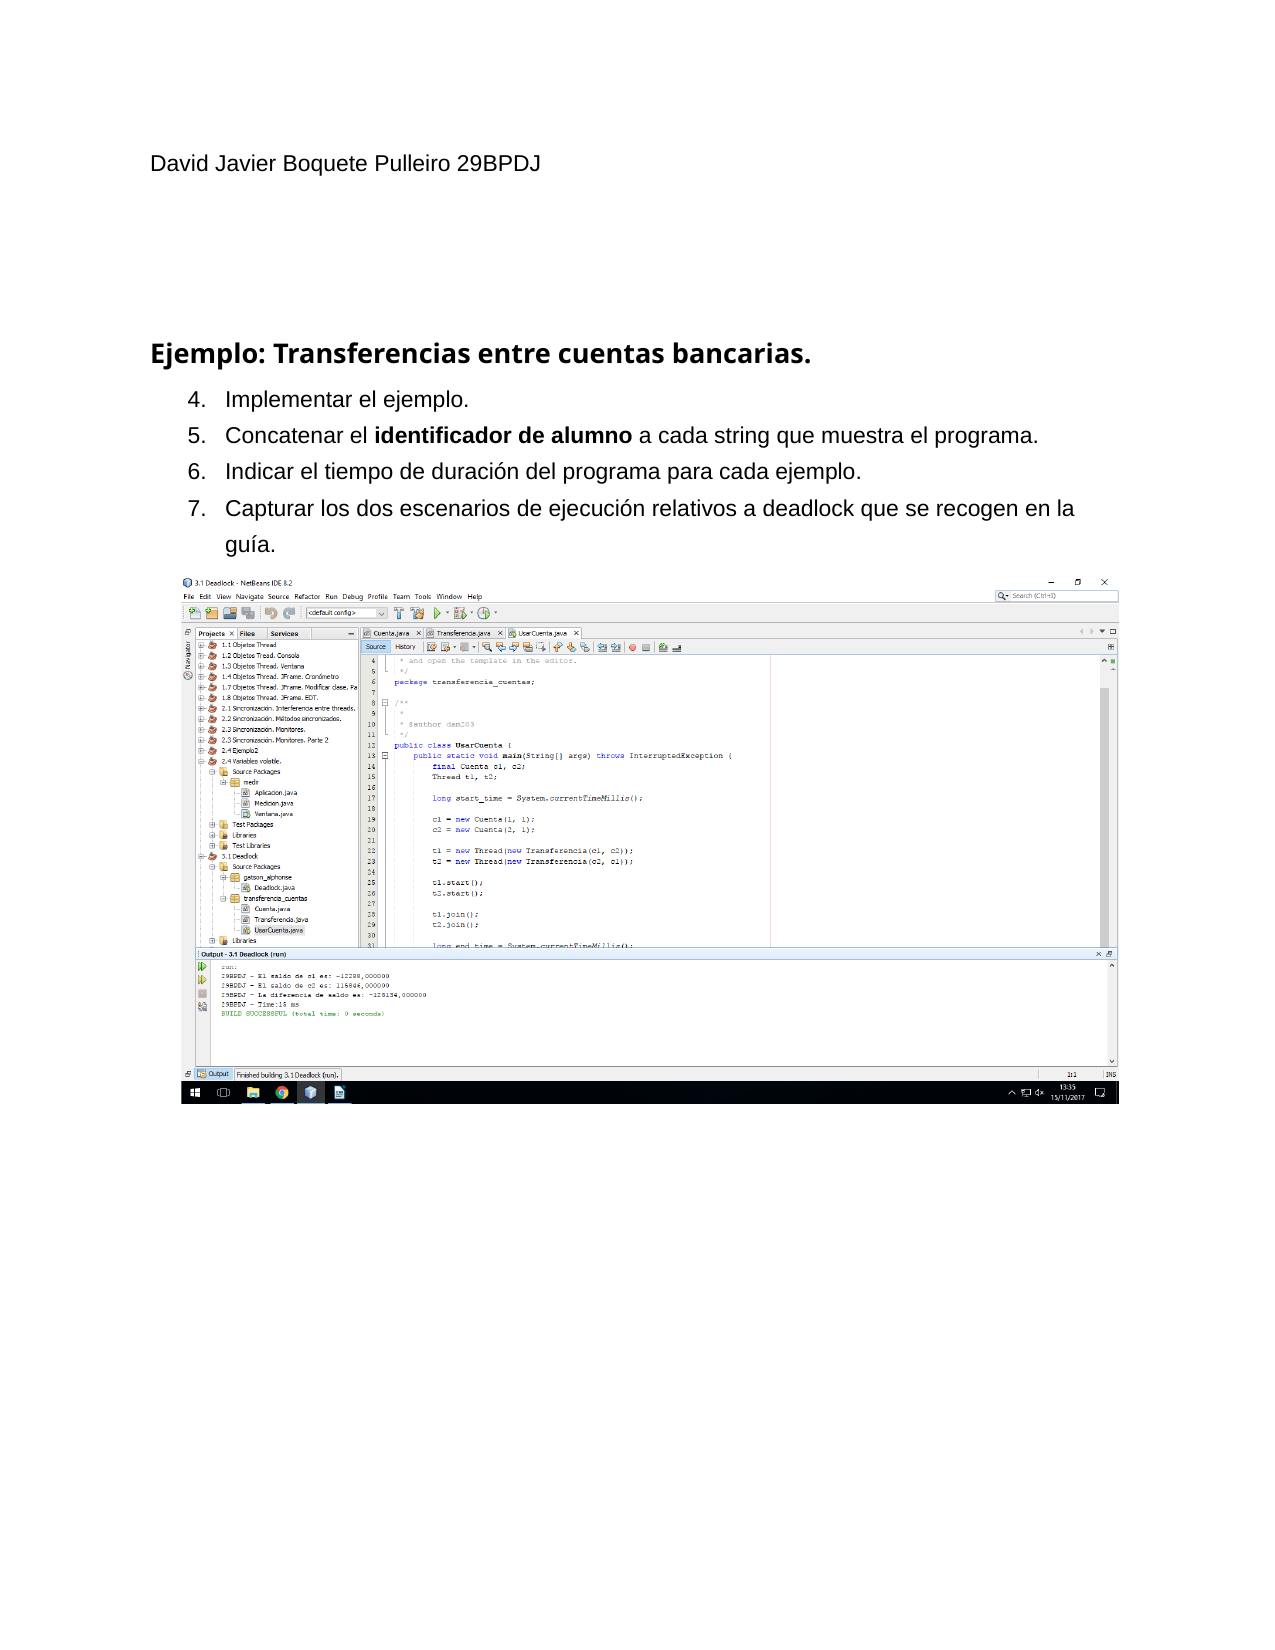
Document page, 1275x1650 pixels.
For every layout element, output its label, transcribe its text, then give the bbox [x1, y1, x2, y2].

list Indicar el tiempo de duración del programa para cada ejemplo. [187, 458, 1125, 484]
list Implementar el ejemplo. [187, 386, 1125, 412]
list Concatenar el identificador de alumno a cada string que muestra el programa. [187, 422, 1125, 448]
list Capturar los dos escenarios de ejecución relativos a deadlock que se recogen en la guía. [187, 494, 1125, 557]
subtitle Ejemplo: Transferencias entre cuentas bancarias. [150, 335, 1125, 372]
picture [181, 576, 1119, 1104]
